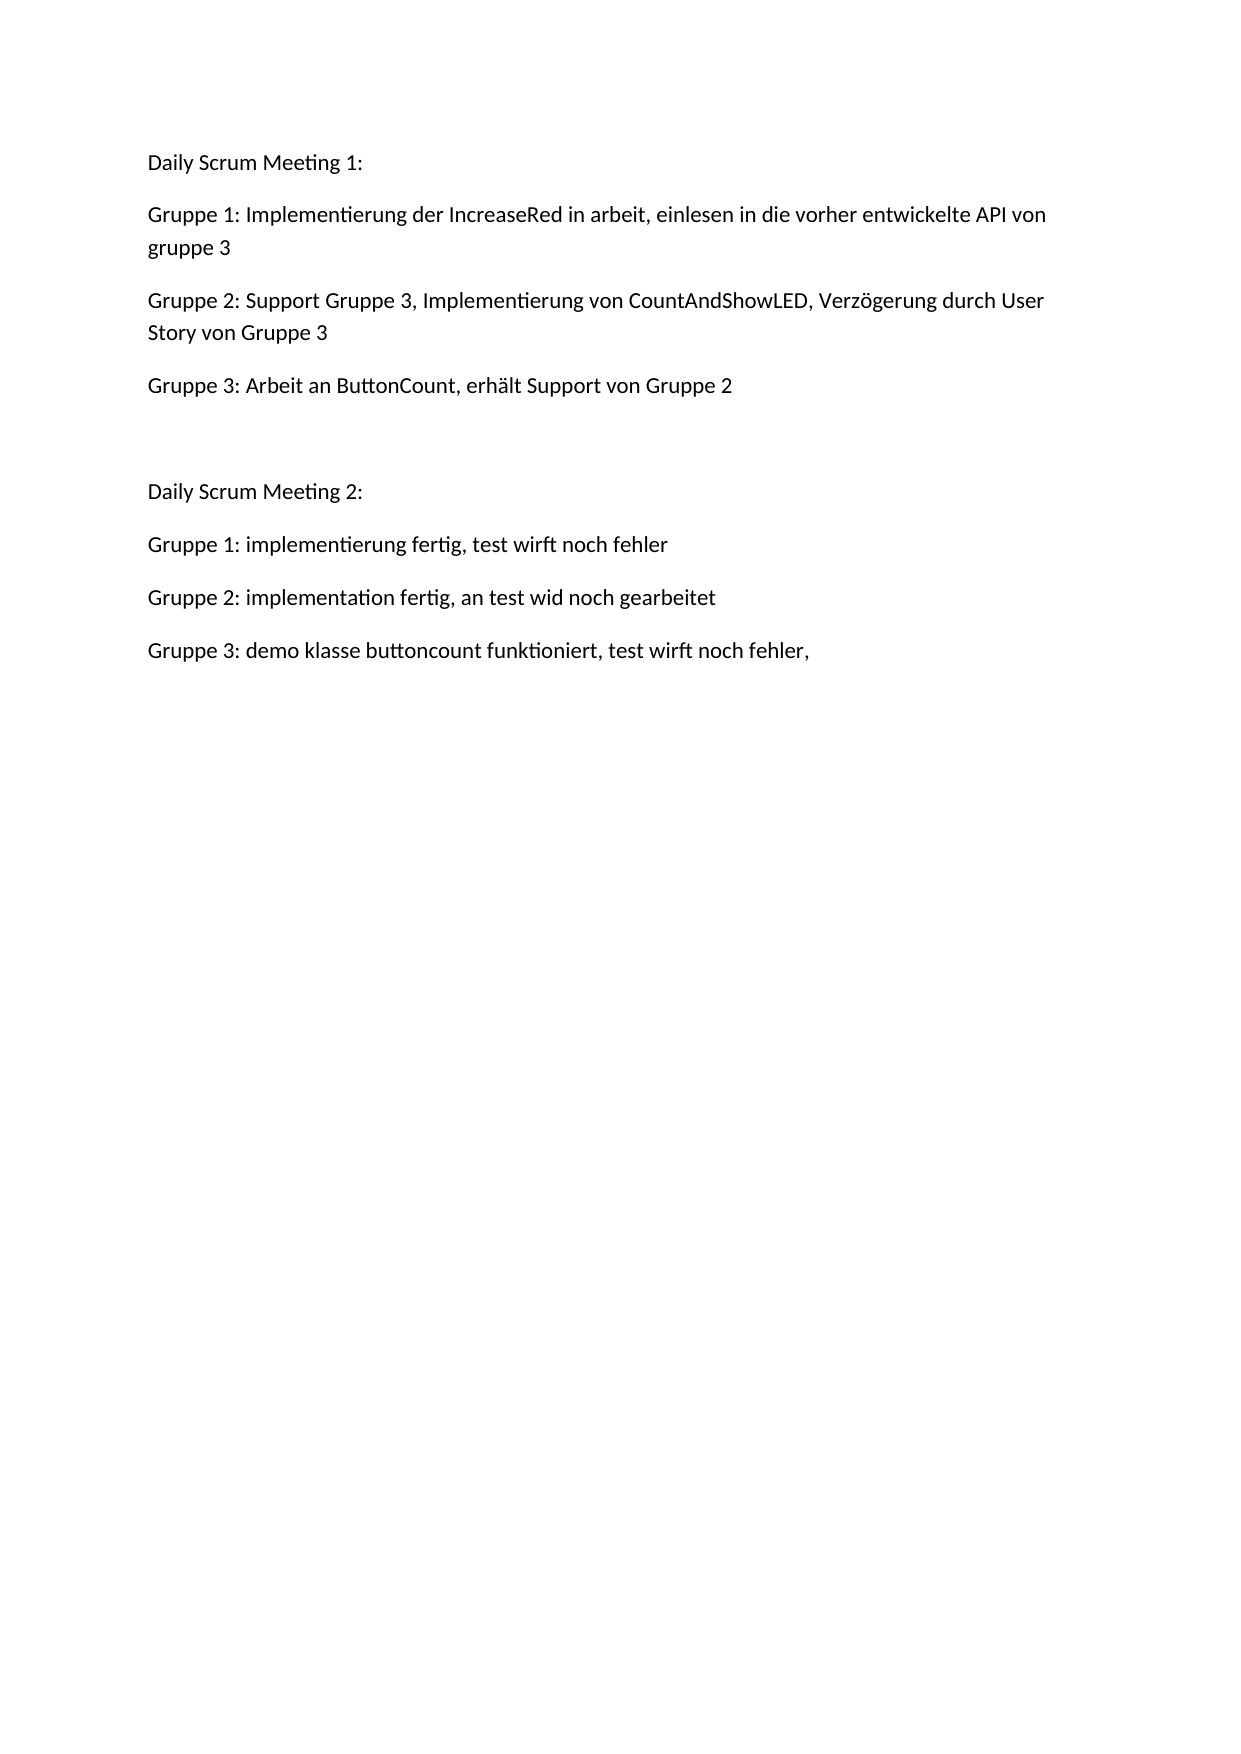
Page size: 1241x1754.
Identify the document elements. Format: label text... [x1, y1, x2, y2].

text Gruppe 2: implementation fertig, an test wid noch gearbeitet [148, 583, 1093, 611]
text Gruppe 3: Arbeit an ButtonCount, erhält Support von Gruppe 2 [148, 371, 1093, 399]
text Gruppe 2: Support Gruppe 3, Implementierung von CountAndShowLED, Verzögerung durch User Story von Gruppe 3 [148, 286, 1093, 346]
text Gruppe 1: implementierung fertig, test wirft noch fehler [148, 530, 1093, 558]
text Gruppe 1: Implementierung der IncreaseRed in arbeit, einlesen in die vorher entwickelte API von gruppe 3 [148, 201, 1093, 261]
text Daily Scrum Meeting 1: [148, 148, 1093, 176]
text Daily Scrum Meeting 2: [148, 477, 1093, 505]
text Gruppe 3: demo klasse buttoncount funktioniert, test wirft noch fehler, [148, 636, 1093, 664]
